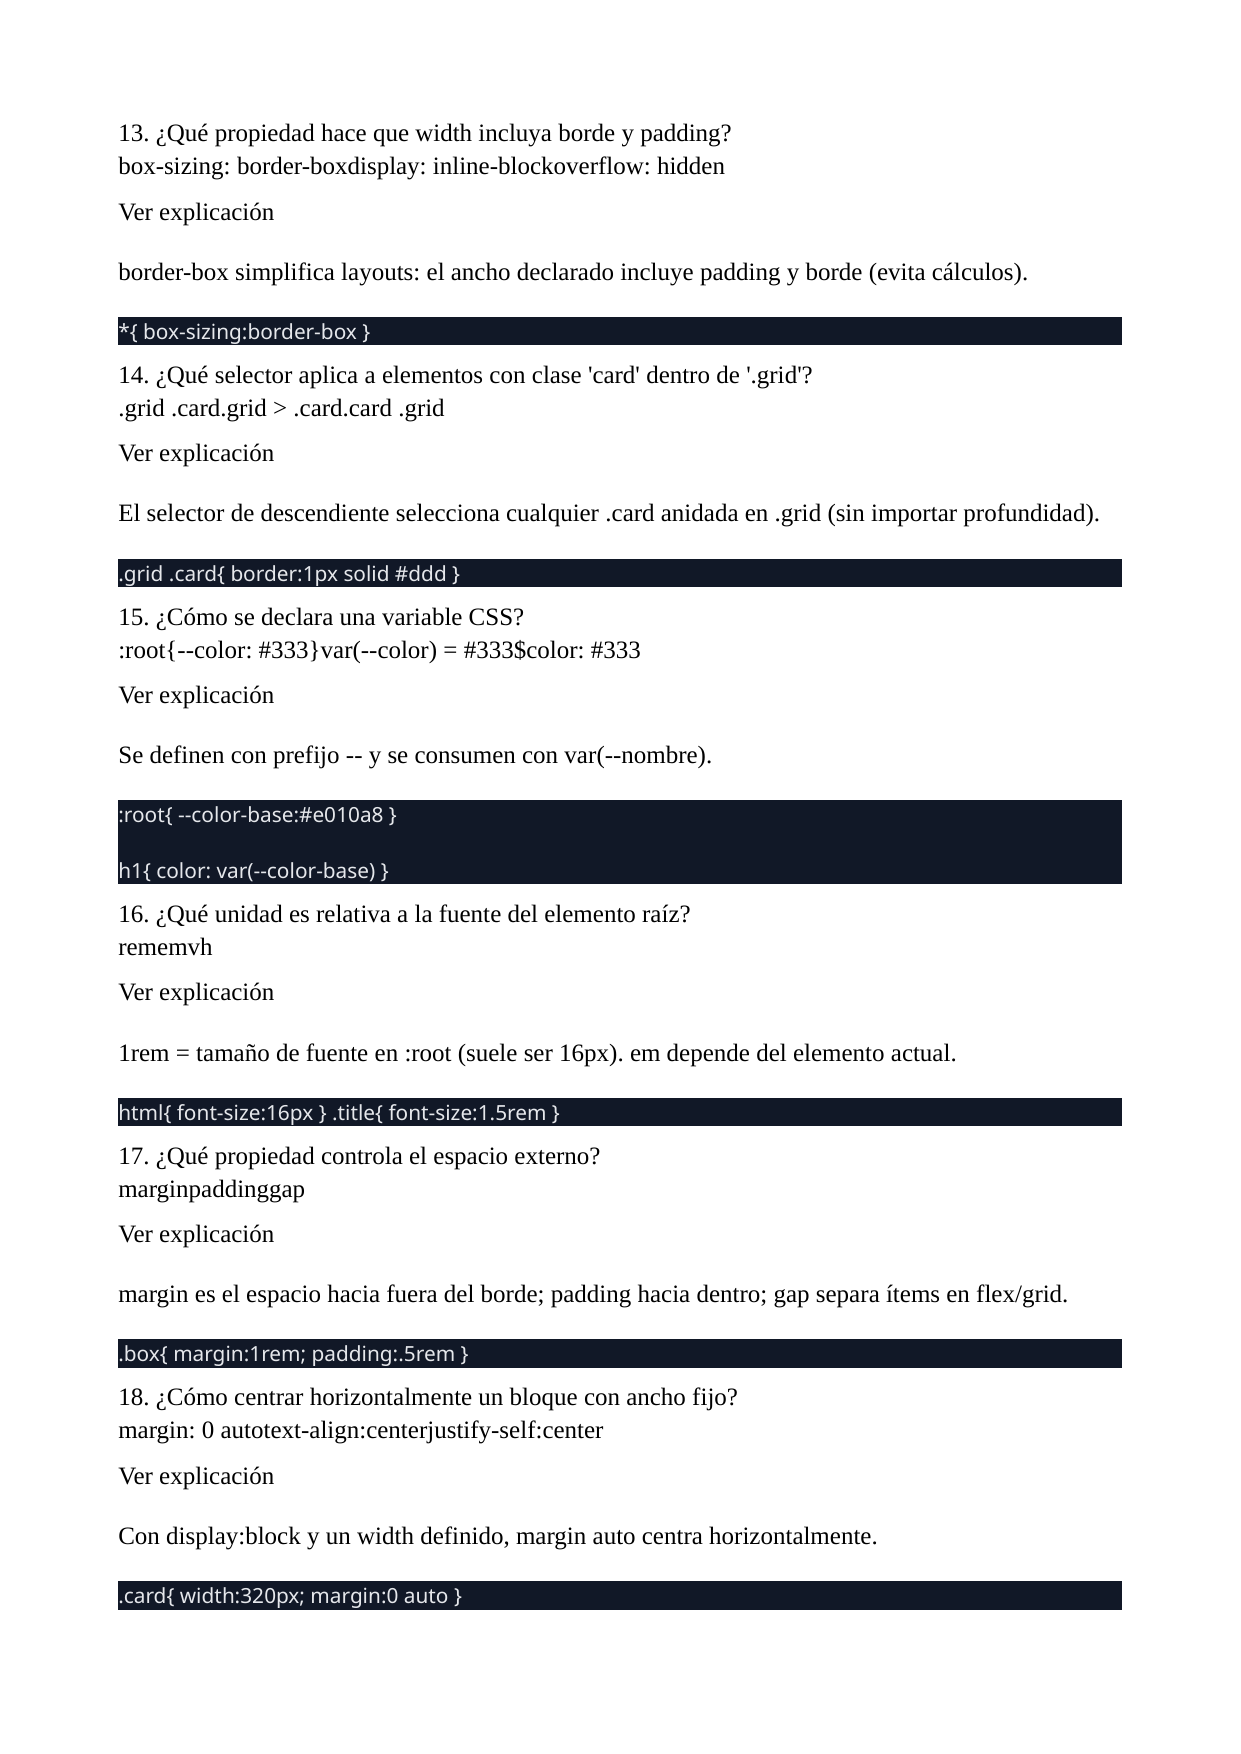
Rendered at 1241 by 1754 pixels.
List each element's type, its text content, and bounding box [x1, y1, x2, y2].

text Ver explicación [118, 1461, 1122, 1490]
text 1rem = tamaño de fuente en :root (suele ser 16px). em depende del elemento actual. [118, 1038, 1122, 1066]
text Ver explicación [118, 197, 1122, 225]
text Ver explicación [118, 977, 1122, 1006]
text .grid .card{ border:1px solid #ddd } [118, 559, 1122, 587]
text 18. ¿Cómo centrar horizontalmente un bloque con ancho fijo? [118, 1382, 1122, 1411]
text box-sizing: border-boxdisplay: inline-blockoverflow: hidden [118, 151, 1122, 180]
text 15. ¿Cómo se declara una variable CSS? [118, 602, 1122, 630]
text Ver explicación [118, 1219, 1122, 1248]
text Ver explicación [118, 680, 1122, 709]
text .card{ width:320px; margin:0 auto } [118, 1581, 1122, 1610]
text 13. ¿Qué propiedad hace que width incluya borde y padding? [118, 118, 1122, 147]
text 14. ¿Qué selector aplica a elementos con clase 'card' dentro de '.grid'? [118, 360, 1122, 389]
text margin es el espacio hacia fuera del borde; padding hacia dentro; gap separa ítems en flex/grid. [118, 1279, 1122, 1308]
text .box{ margin:1rem; padding:.5rem } [118, 1339, 1122, 1368]
text Ver explicación [118, 438, 1122, 467]
text :root{ --color-base:#e010a8 } [118, 800, 1122, 829]
text html{ font-size:16px } .title{ font-size:1.5rem } [118, 1098, 1122, 1126]
text :root{--color: #333}var(--color) = #333$color: #333 [118, 635, 1122, 663]
text marginpaddinggap [118, 1174, 1122, 1202]
text 17. ¿Qué propiedad controla el espacio externo? [118, 1141, 1122, 1169]
text rememvh [118, 932, 1122, 961]
text Con display:block y un width definido, margin auto centra horizontalmente. [118, 1521, 1122, 1550]
text margin: 0 autotext-align:centerjustify-self:center [118, 1416, 1122, 1444]
text h1{ color: var(--color-base) } [118, 856, 1122, 884]
text 16. ¿Qué unidad es relativa a la fuente del elemento raíz? [118, 899, 1122, 928]
text Se definen con prefijo -- y se consumen con var(--nombre). [118, 740, 1122, 769]
text border-box simplifica layouts: el ancho declarado incluye padding y borde (evita cálculos). [118, 257, 1122, 286]
text .grid .card.grid > .card.card .grid [118, 393, 1122, 422]
text *{ box-sizing:border-box } [118, 317, 1122, 345]
text El selector de descendiente selecciona cualquier .card anidada en .grid (sin importar profundidad). [118, 498, 1122, 527]
